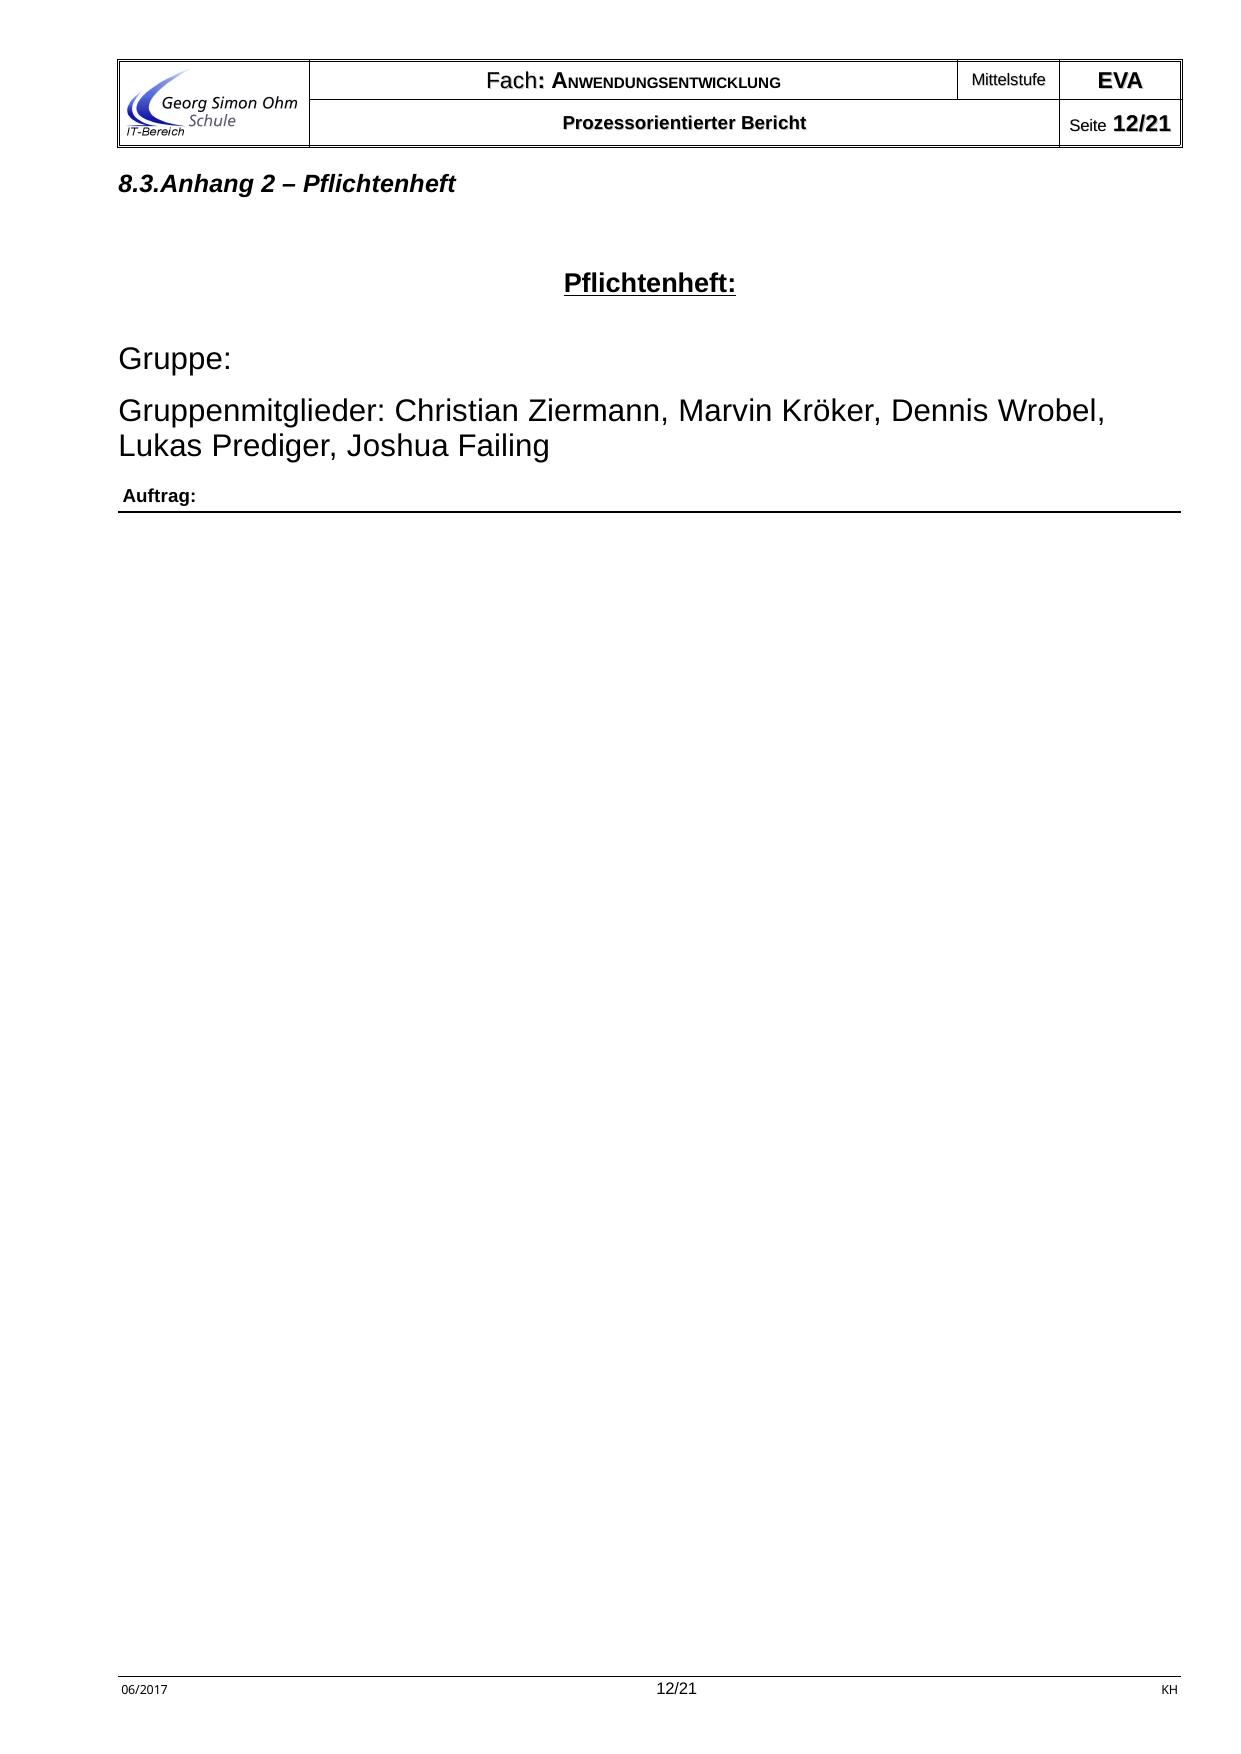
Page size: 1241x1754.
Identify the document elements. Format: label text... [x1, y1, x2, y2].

picture [125, 67, 303, 140]
subtitle Anhang 2 – Pflichtenheft [118, 170, 1181, 198]
text Gruppenmitglieder: Christian Ziermann, Marvin Kröker, Dennis Wrobel, Lukas Prediger, Joshua Failing [118, 393, 1181, 463]
text Pflichtenheft: [118, 268, 1181, 298]
text Gruppe: [118, 341, 1181, 376]
text Auftrag: [118, 481, 1181, 511]
